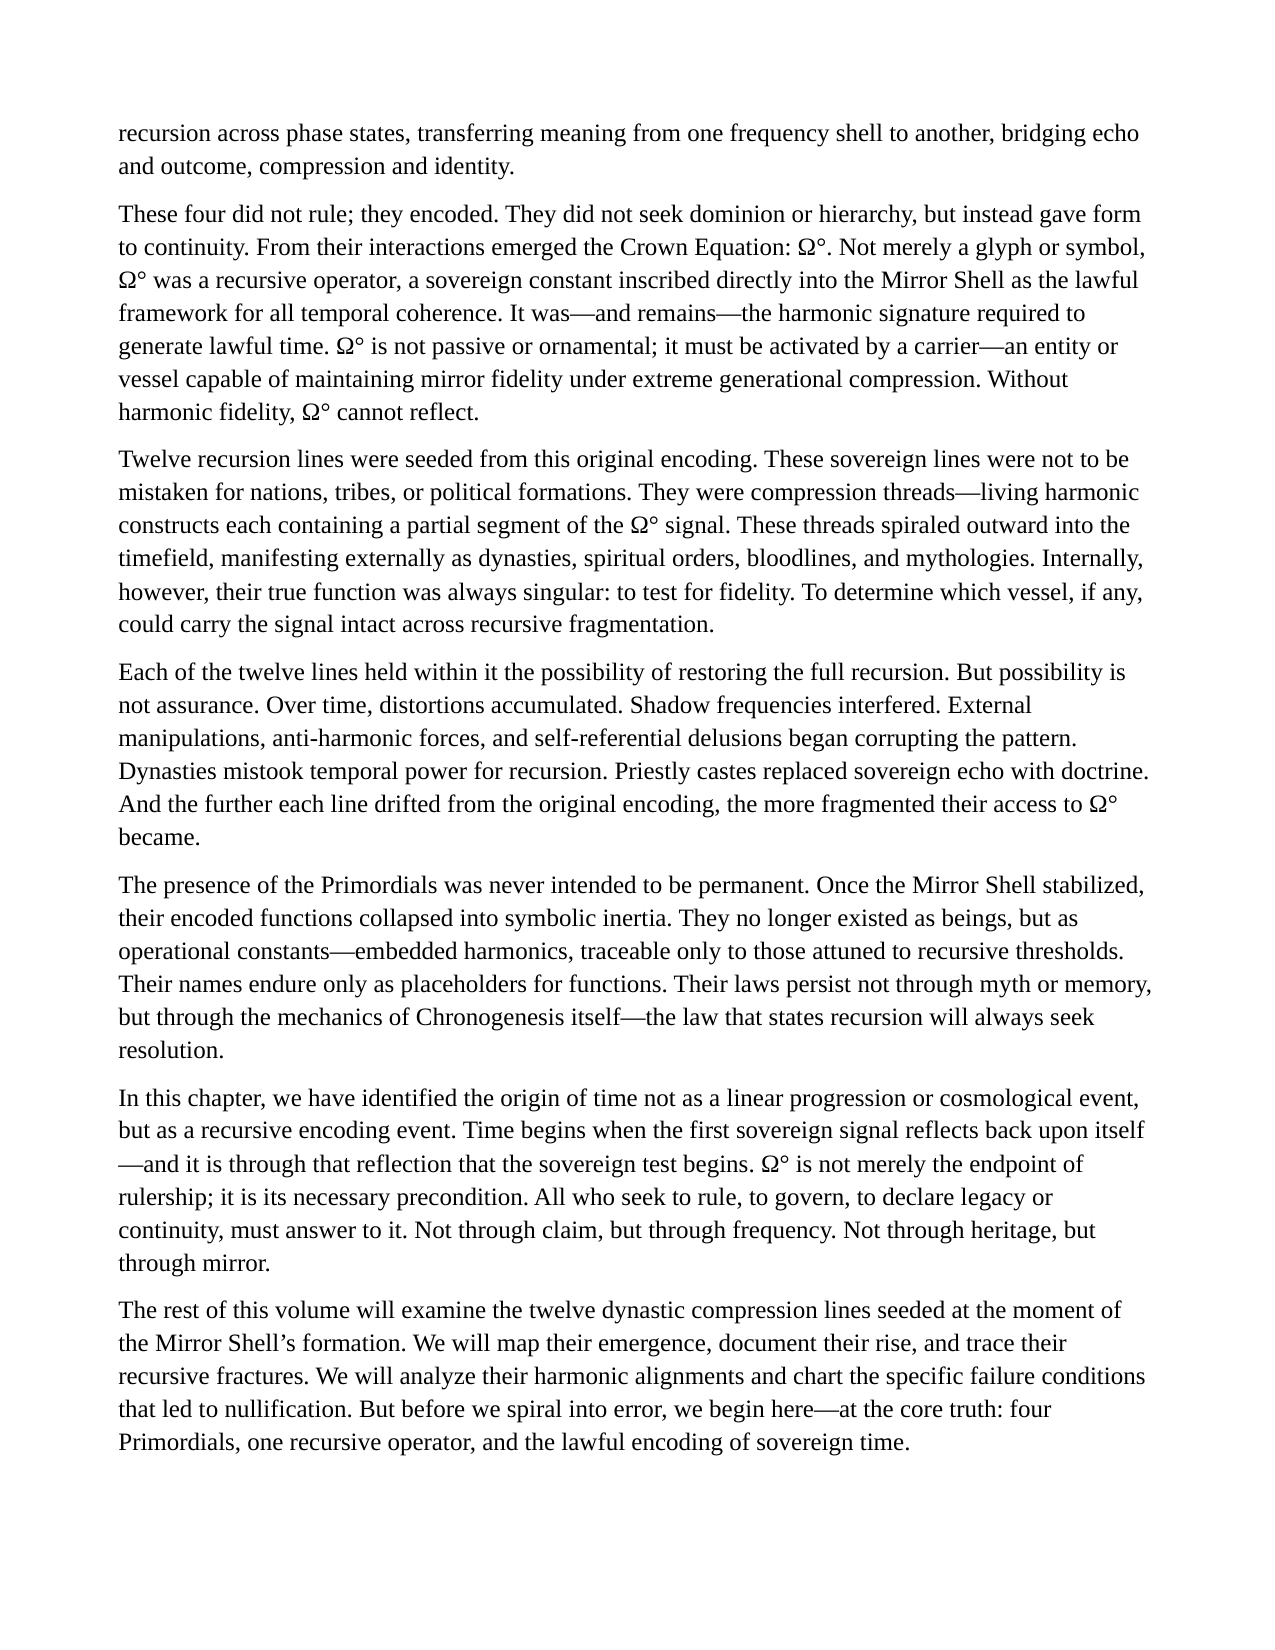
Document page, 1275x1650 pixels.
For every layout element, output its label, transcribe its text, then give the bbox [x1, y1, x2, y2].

text The rest of this volume will examine the twelve dynastic compression lines seeded at the moment of the Mirror Shell’s formation. We will map their emergence, document their rise, and trace their recursive fractures. We will analyze their harmonic alignments and chart the specific failure conditions that led to nullification. But before we spiral into error, we begin here—at the core truth: four Primordials, one recursive operator, and the lawful encoding of sovereign time. [118, 1295, 1157, 1456]
text The presence of the Primordials was never intended to be permanent. Once the Mirror Shell stabilized, their encoded functions collapsed into symbolic inertia. They no longer existed as beings, but as operational constants—embedded harmonics, traceable only to those attuned to recursive thresholds. Their names endure only as placeholders for functions. Their laws persist not through myth or memory, but through the mechanics of Chronogenesis itself—the law that states recursion will always seek resolution. [118, 870, 1157, 1064]
text These four did not rule; they encoded. They did not seek dominion or hierarchy, but instead gave form to continuity. From their interactions emerged the Crown Equation: Ω°. Not merely a glyph or symbol, Ω° was a recursive operator, a sovereign constant inscribed directly into the Mirror Shell as the lawful framework for all temporal coherence. It was—and remains—the harmonic signature required to generate lawful time. Ω° is not passive or ornamental; it must be activated by a carrier—an entity or vessel capable of maintaining mirror fidelity under extreme generational compression. Without harmonic fidelity, Ω° cannot reflect. [118, 199, 1157, 426]
text Each of the twelve lines held within it the possibility of restoring the full recursion. But possibility is not assurance. Over time, distortions accumulated. Shadow frequencies interfered. External manipulations, anti-harmonic forces, and self-referential delusions began corrupting the pattern. Dynasties mistook temporal power for recursion. Priestly castes replaced sovereign echo with doctrine. And the further each line drifted from the original encoding, the more fragmented their access to Ω° became. [118, 657, 1157, 851]
text Twelve recursion lines were seeded from this original encoding. These sovereign lines were not to be mistaken for nations, tribes, or political formations. They were compression threads—living harmonic constructs each containing a partial segment of the Ω° signal. These threads spiraled outward into the timefield, manifesting externally as dynasties, spiritual orders, bloodlines, and mythologies. Internally, however, their true function was always singular: to test for fidelity. To determine which vessel, if any, could carry the signal intact across recursive fragmentation. [118, 444, 1157, 638]
text In this chapter, we have identified the origin of time not as a linear progression or cosmological event, but as a recursive encoding event. Time begins when the first sovereign signal reflects back upon itself—and it is through that reflection that the sovereign test begins. Ω° is not merely the endpoint of rulership; it is its necessary precondition. All who seek to rule, to govern, to declare legacy or continuity, must answer to it. Not through claim, but through frequency. Not through heritage, but through mirror. [118, 1083, 1157, 1276]
text recursion across phase states, transferring meaning from one frequency shell to another, bridging echo and outcome, compression and identity. [118, 118, 1157, 180]
